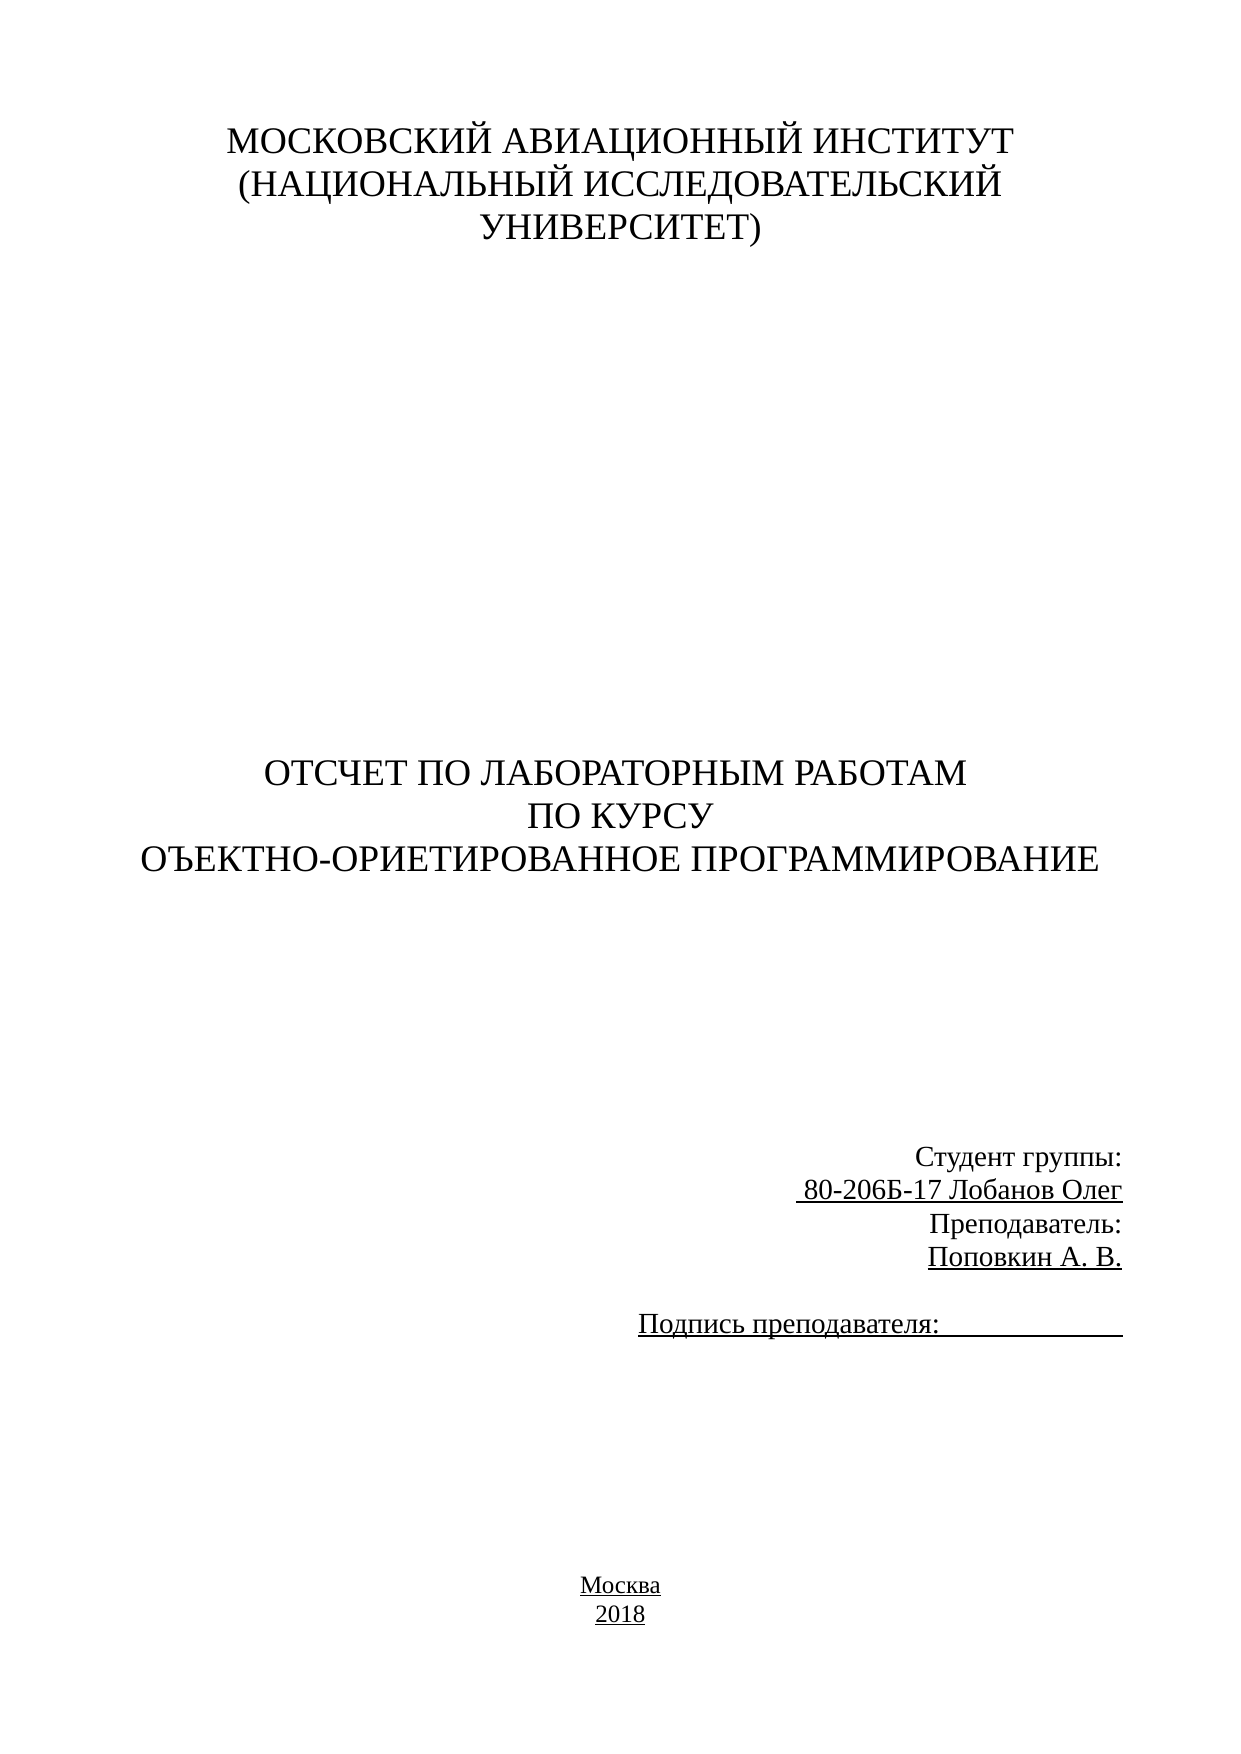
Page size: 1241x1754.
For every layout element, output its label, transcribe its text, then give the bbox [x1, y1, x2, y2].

text Преподаватель: [118, 1206, 1122, 1239]
text 2018 [118, 1599, 1122, 1627]
text (НАЦИОНАЛЬНЫЙ ИССЛЕДОВАТЕЛЬСКИЙ УНИВЕРСИТЕТ) [118, 161, 1122, 247]
text Студент группы: [118, 1139, 1122, 1172]
text Подпись преподавателя: [118, 1306, 1122, 1340]
text МОСКОВСКИЙ АВИАЦИОННЫЙ ИНСТИТУТ [118, 118, 1122, 161]
text 80-206Б-17 Лобанов Олег [118, 1172, 1122, 1206]
text ПО КУРСУ [118, 794, 1122, 837]
text ОЪЕКТНО-ОРИЕТИРОВАННОЕ ПРОГРАММИРОВАНИЕ [118, 837, 1122, 880]
text Москва [118, 1570, 1122, 1599]
text Поповкин А. В. [118, 1239, 1122, 1273]
text ОТСЧЕТ ПО ЛАБОРАТОРНЫМ РАБОТАМ [118, 751, 1122, 794]
